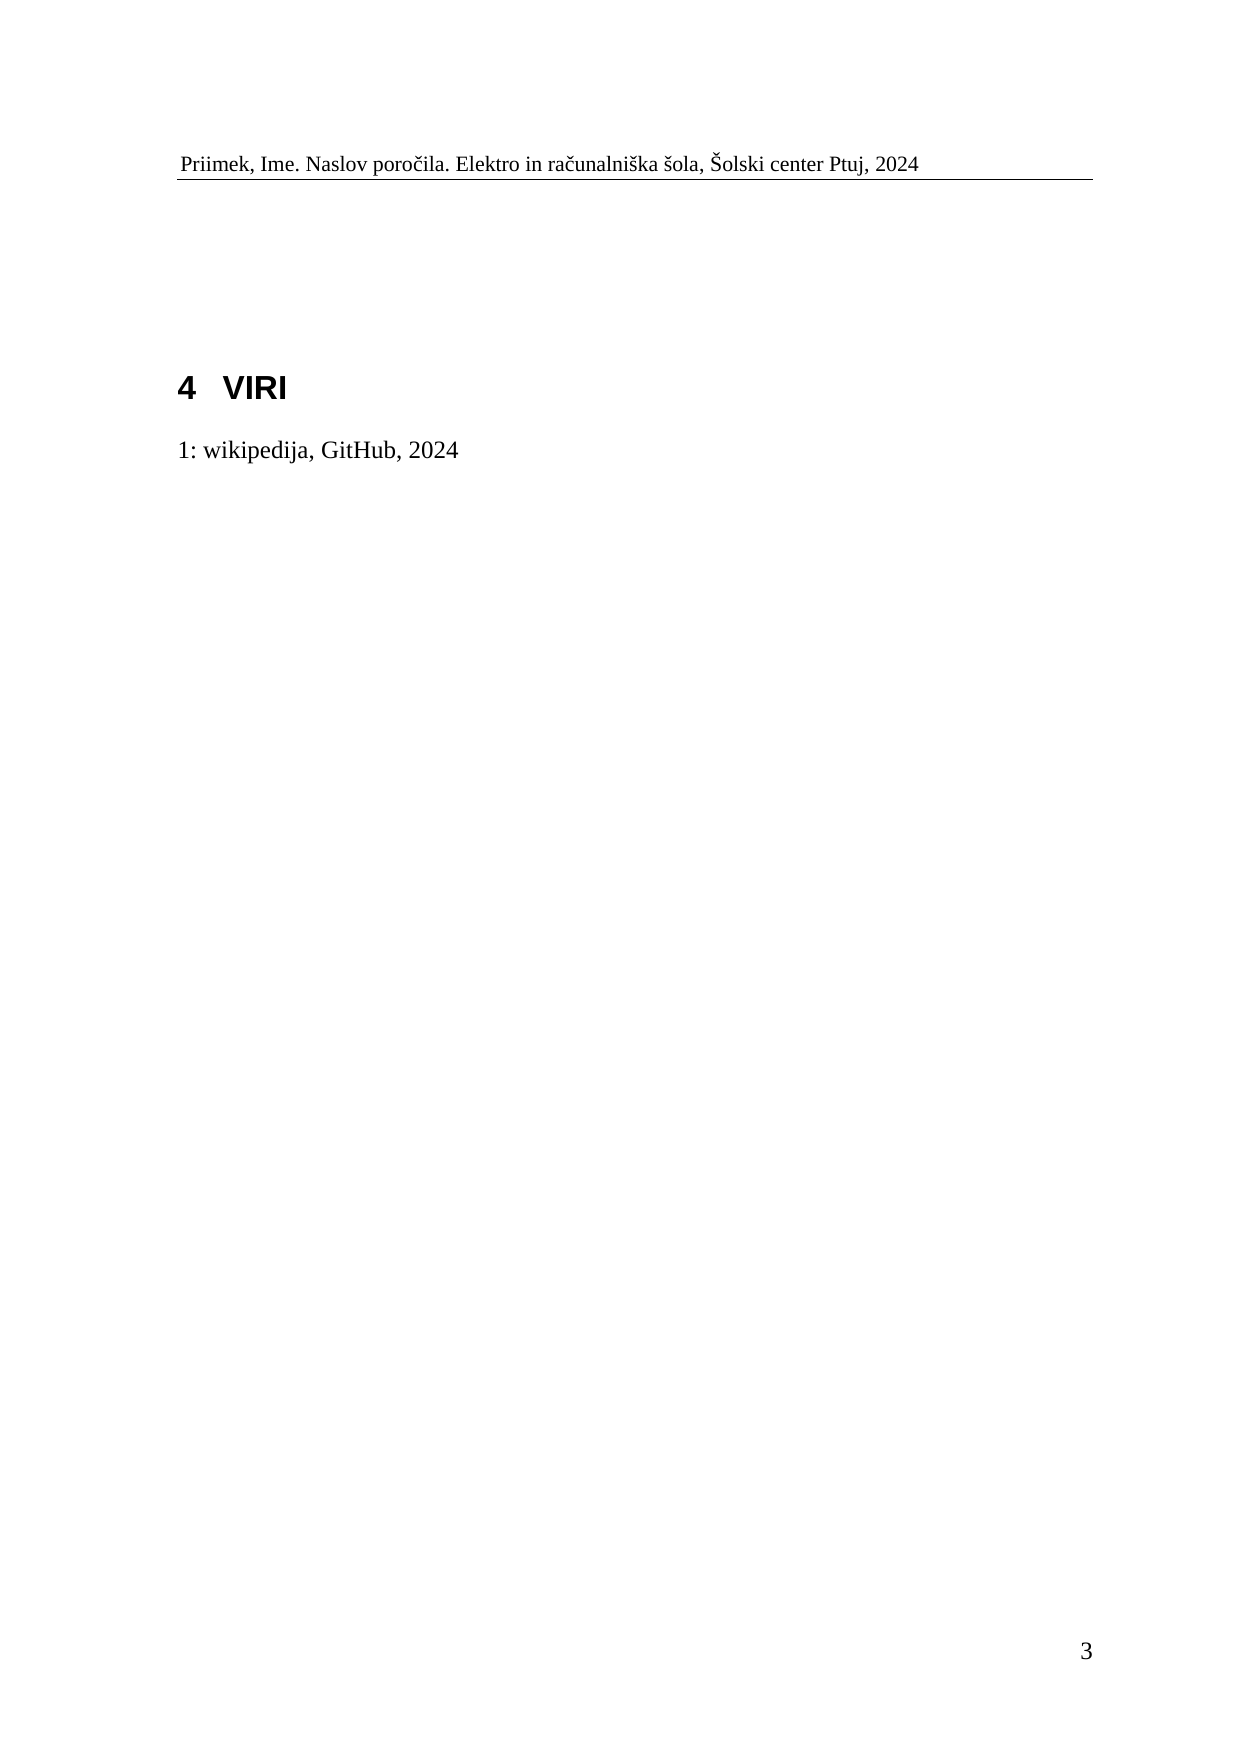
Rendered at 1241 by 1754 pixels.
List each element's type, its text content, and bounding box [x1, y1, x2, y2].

text 1: wikipedija, GitHub, 2024 [177, 436, 1093, 464]
subtitle Viri [177, 368, 1093, 406]
